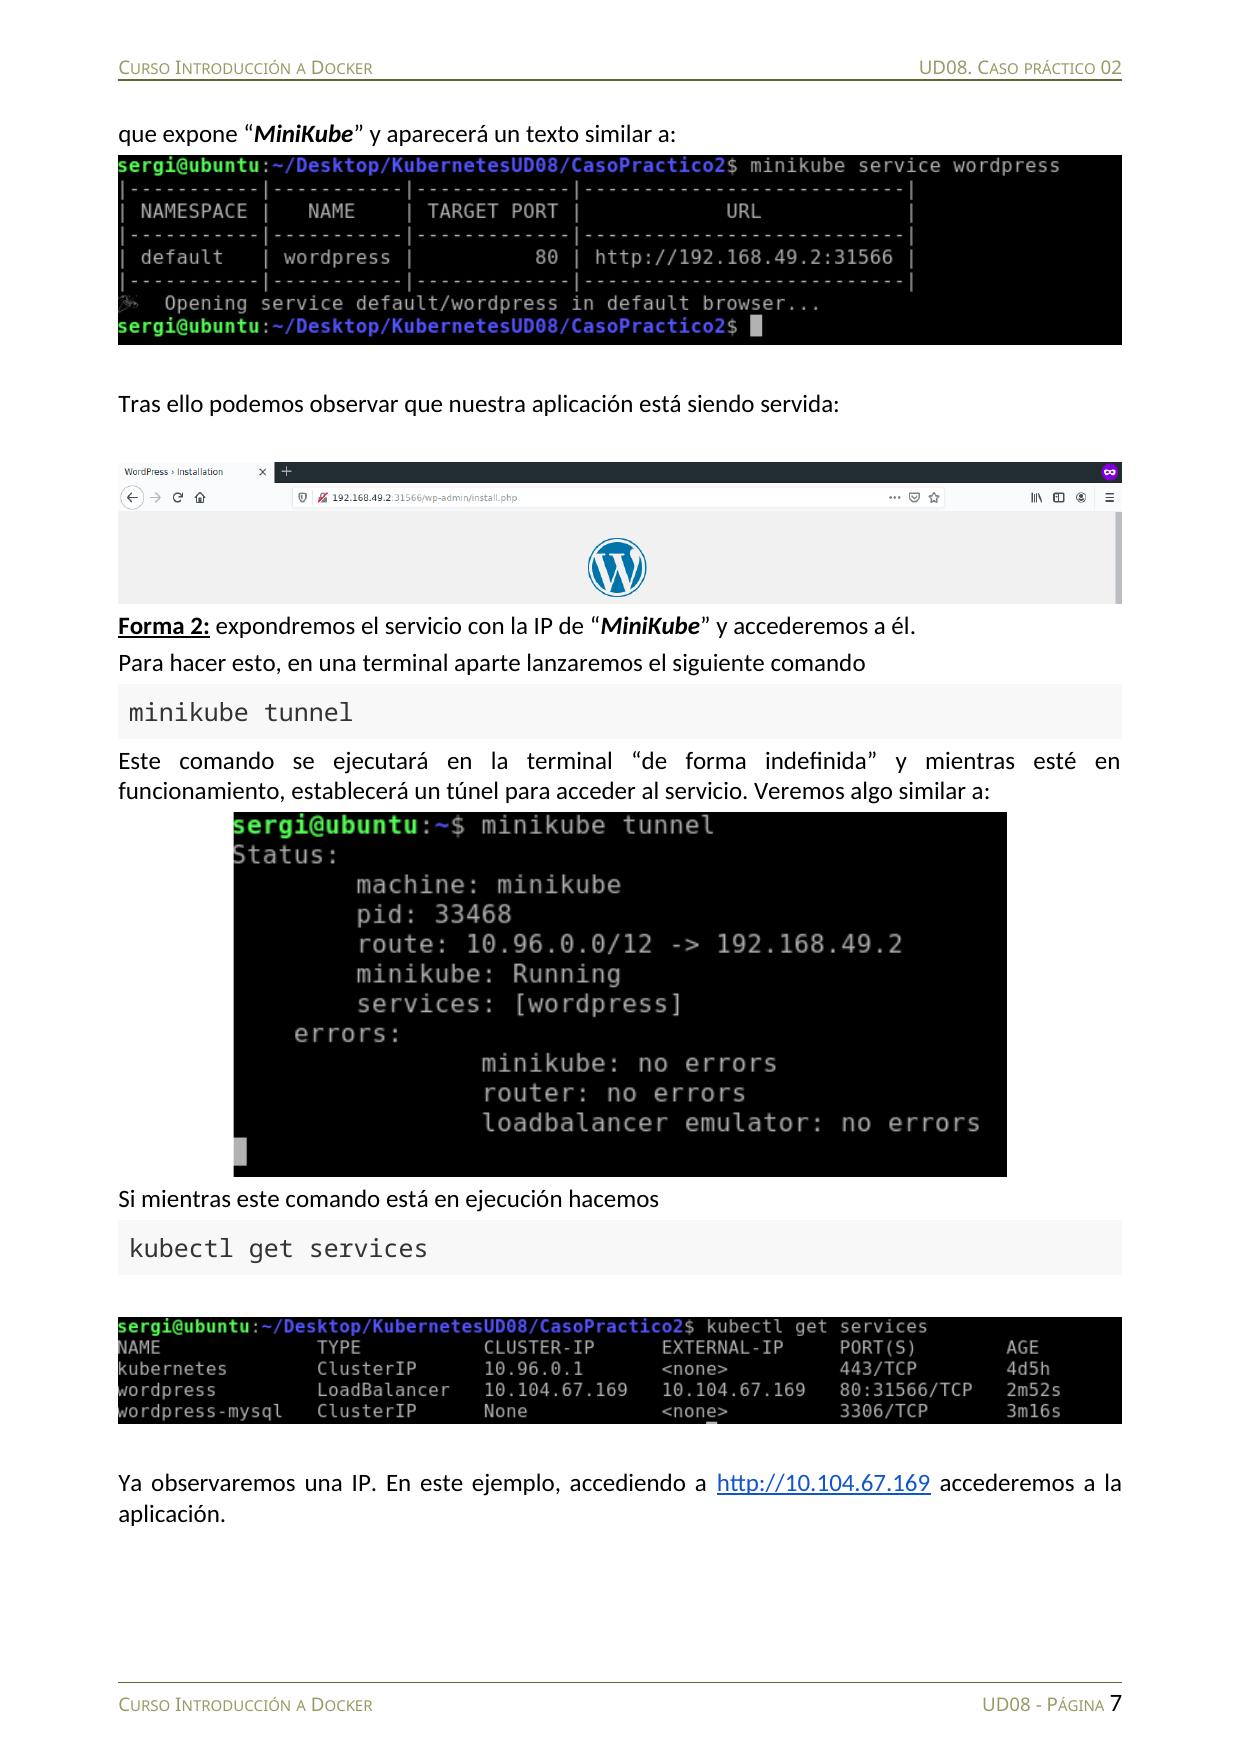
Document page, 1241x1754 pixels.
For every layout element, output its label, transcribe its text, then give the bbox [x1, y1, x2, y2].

table_header kubectl get services [118, 1220, 1122, 1275]
picture [233, 812, 1007, 1177]
picture [118, 1317, 1122, 1424]
text Para hacer esto, en una terminal aparte lanzaremos el siguiente comando [118, 647, 1122, 678]
text Este comando se ejecutará en la terminal “de forma indefinida” y mientras esté en funcionamiento, establecerá un túnel para acceder al servicio. Veremos algo similar a: [118, 745, 1122, 806]
text Forma 2: expondremos el servicio con la IP de “MiniKube” y accederemos a él. [118, 610, 1122, 641]
text Tras ello podemos observar que nuestra aplicación está siendo servida: [118, 388, 1122, 418]
picture [118, 462, 1122, 604]
picture [118, 155, 1122, 345]
text Si mientras este comando está en ejecución hacemos [118, 1183, 1122, 1213]
text que expone “MiniKube” y aparecerá un texto similar a: [118, 118, 1122, 148]
table_header minikube tunnel [118, 684, 1122, 739]
text Ya observaremos una IP. En este ejemplo, accediendo a http://10.104.67.169 accederemos a la aplicación. [118, 1467, 1122, 1528]
